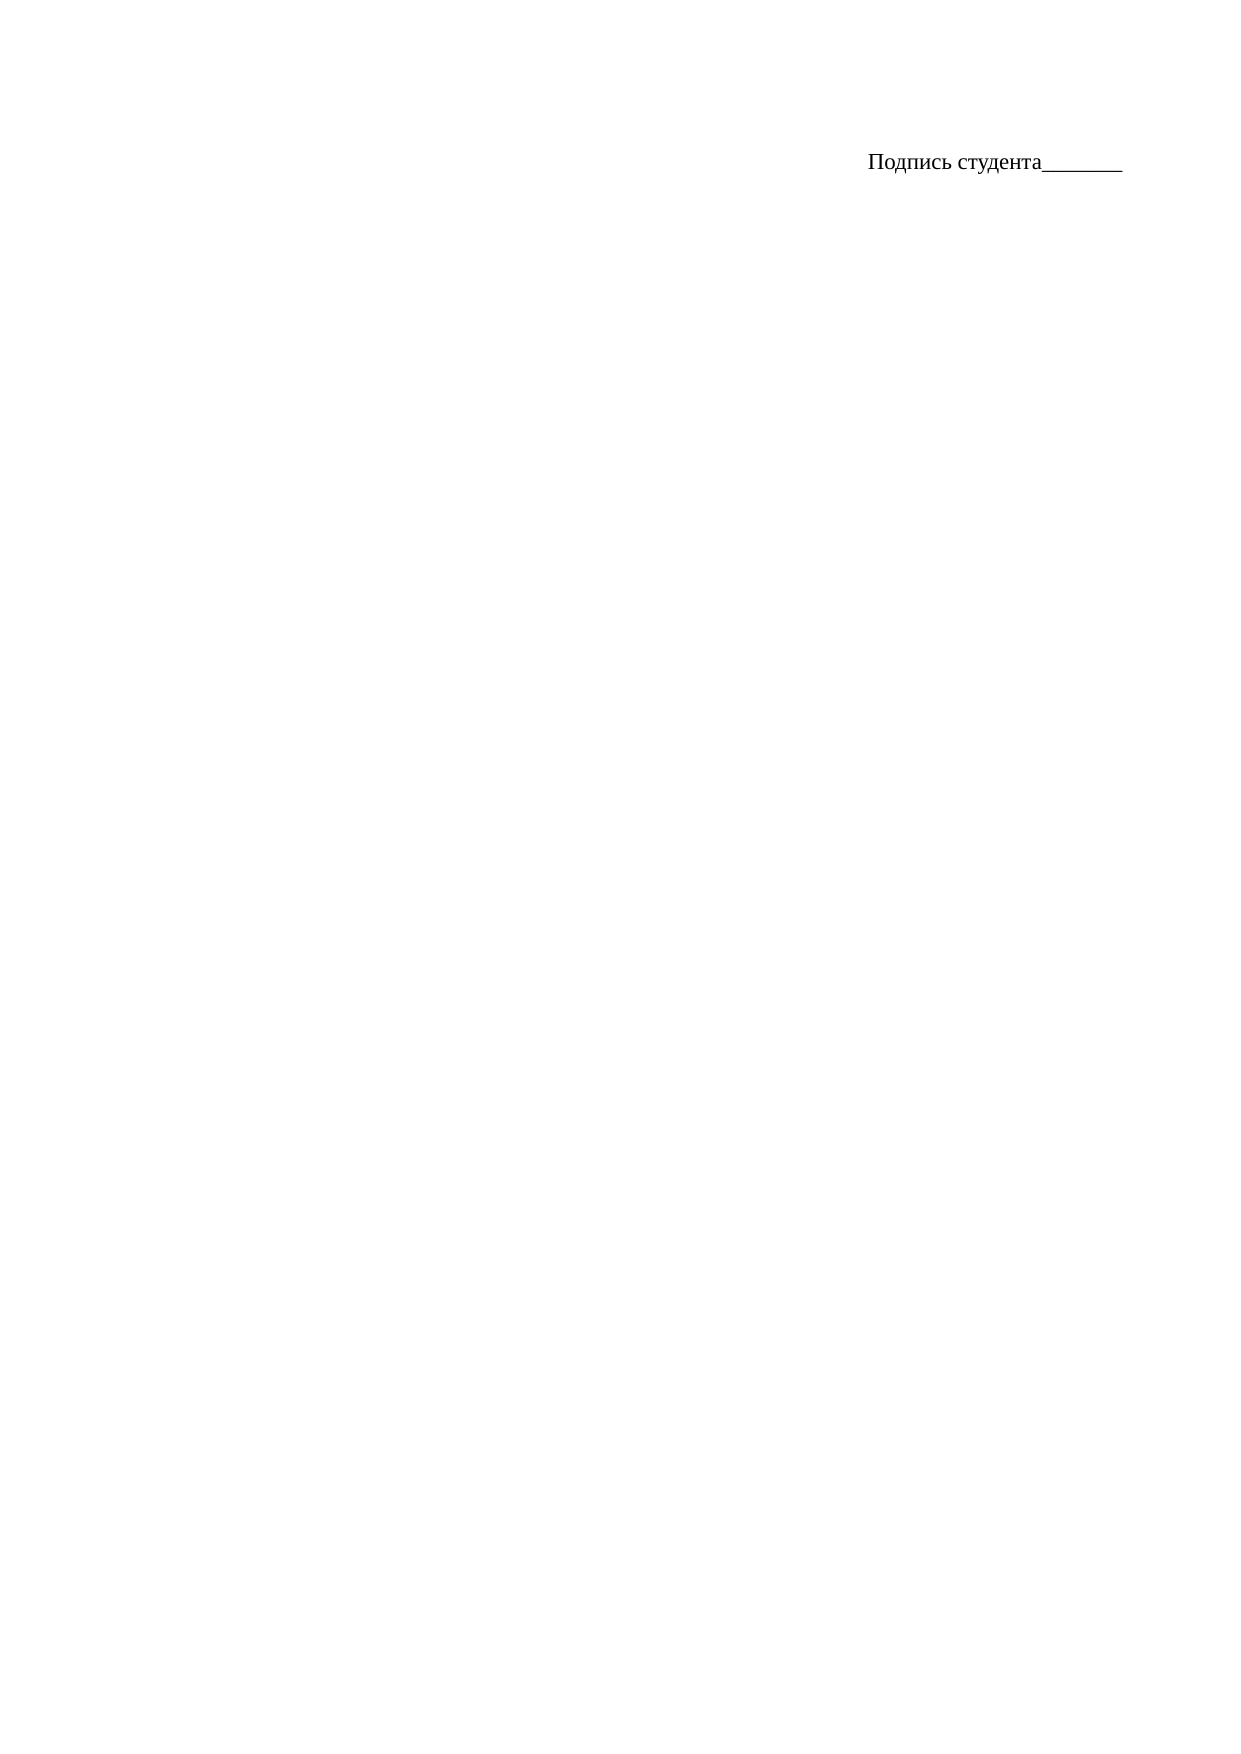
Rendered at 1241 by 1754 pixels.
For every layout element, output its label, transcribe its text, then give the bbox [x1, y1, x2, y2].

text Подпись студента_______ [118, 148, 1122, 175]
